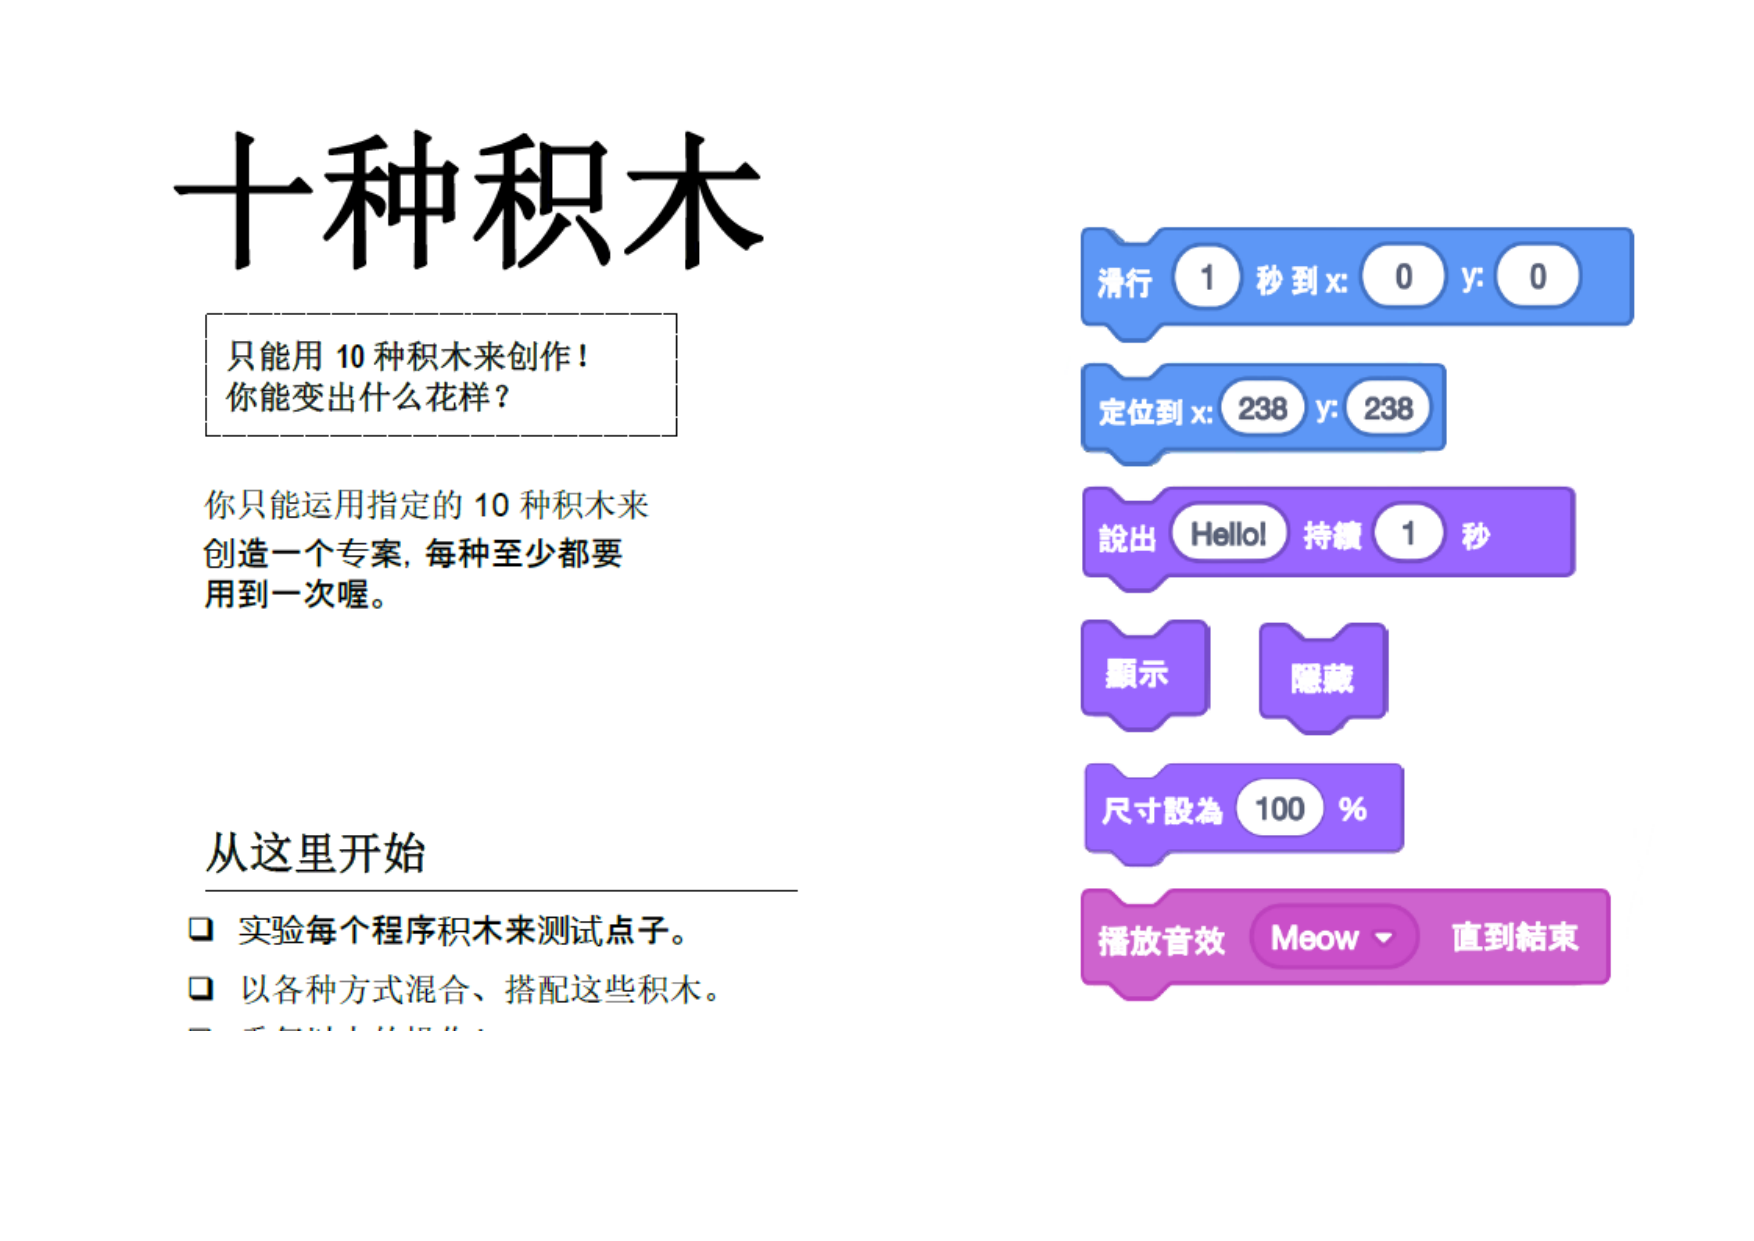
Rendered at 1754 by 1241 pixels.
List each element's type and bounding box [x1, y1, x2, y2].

picture [118, 118, 1683, 1031]
